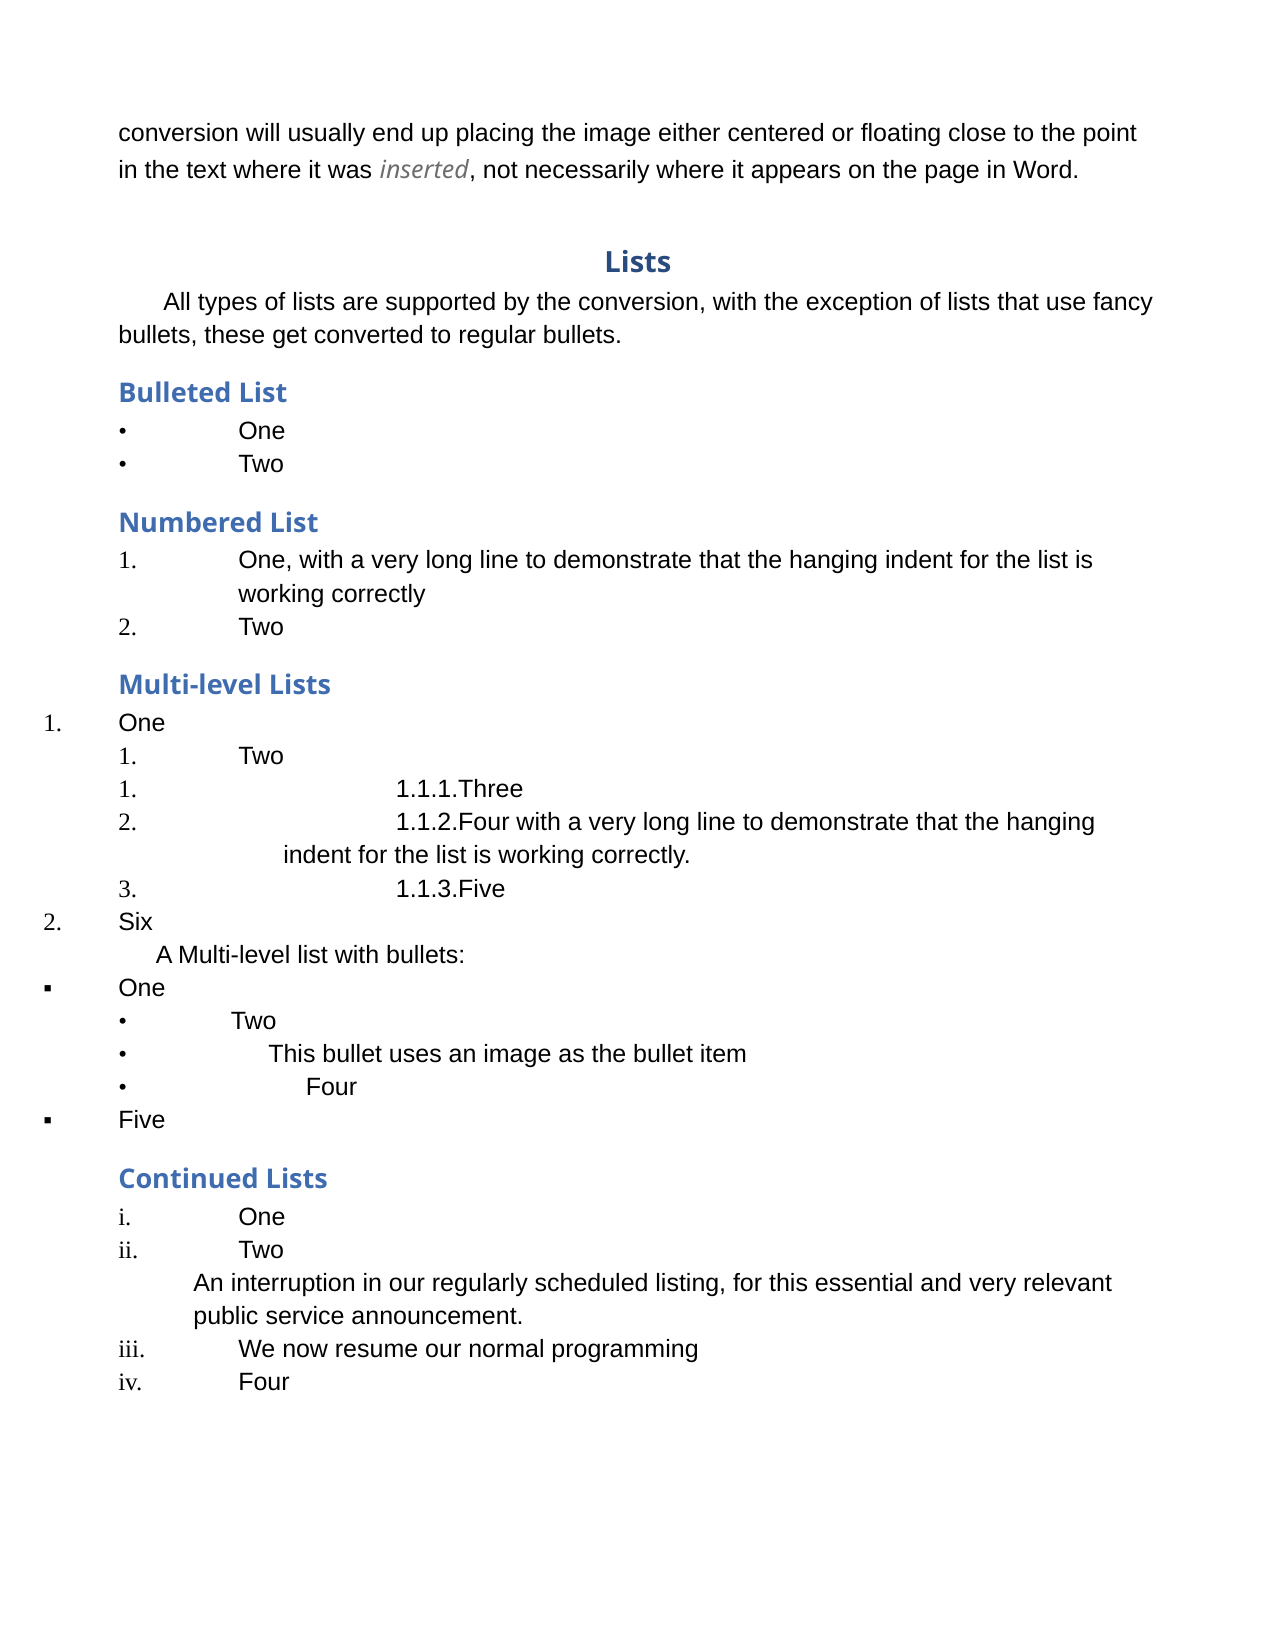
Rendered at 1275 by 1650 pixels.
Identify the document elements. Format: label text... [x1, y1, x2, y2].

text Numbered List [118, 503, 1157, 540]
text Bulleted List [118, 374, 1157, 411]
text An interruption in our regularly scheduled listing, for this essential and very relevant public service announcement. [193, 1268, 1157, 1330]
list We now resume our normal programming [118, 1334, 1157, 1363]
list 1.1.1.Three [118, 774, 1157, 803]
text All types of lists are supported by the conversion, with the exception of lists that use fancy bullets, these get converted to regular bullets. [118, 287, 1157, 348]
list Two [118, 741, 1157, 770]
text Lists [118, 241, 1157, 281]
list Two [118, 449, 1157, 478]
list Two [118, 612, 1157, 641]
list Five [43, 1105, 1157, 1134]
text conversion will usually end up placing the image either centered or floating close to the point in the text where it was inserted, not necessarily where it appears on the page in Word. [118, 118, 1157, 186]
text Continued Lists [118, 1159, 1157, 1196]
list Six [43, 907, 1157, 936]
text A Multi-level list with bullets: [156, 940, 1157, 968]
list Four [118, 1367, 1157, 1396]
text Multi-level Lists [118, 666, 1157, 702]
list One [43, 708, 1157, 737]
list 1.1.3.Five [118, 873, 1157, 902]
list One, with a very long line to demonstrate that the hanging indent for the list is working correctly [118, 546, 1157, 607]
list One [118, 1202, 1157, 1231]
list 1.1.2.Four with a very long line to demonstrate that the hanging indent for the list is working correctly. [118, 807, 1157, 869]
list This bullet uses an image as the bullet item [118, 1039, 1157, 1068]
list Two [118, 1006, 1157, 1035]
list One [43, 973, 1157, 1002]
list One [118, 416, 1157, 445]
list Four [118, 1072, 1157, 1101]
list Two [118, 1235, 1157, 1264]
